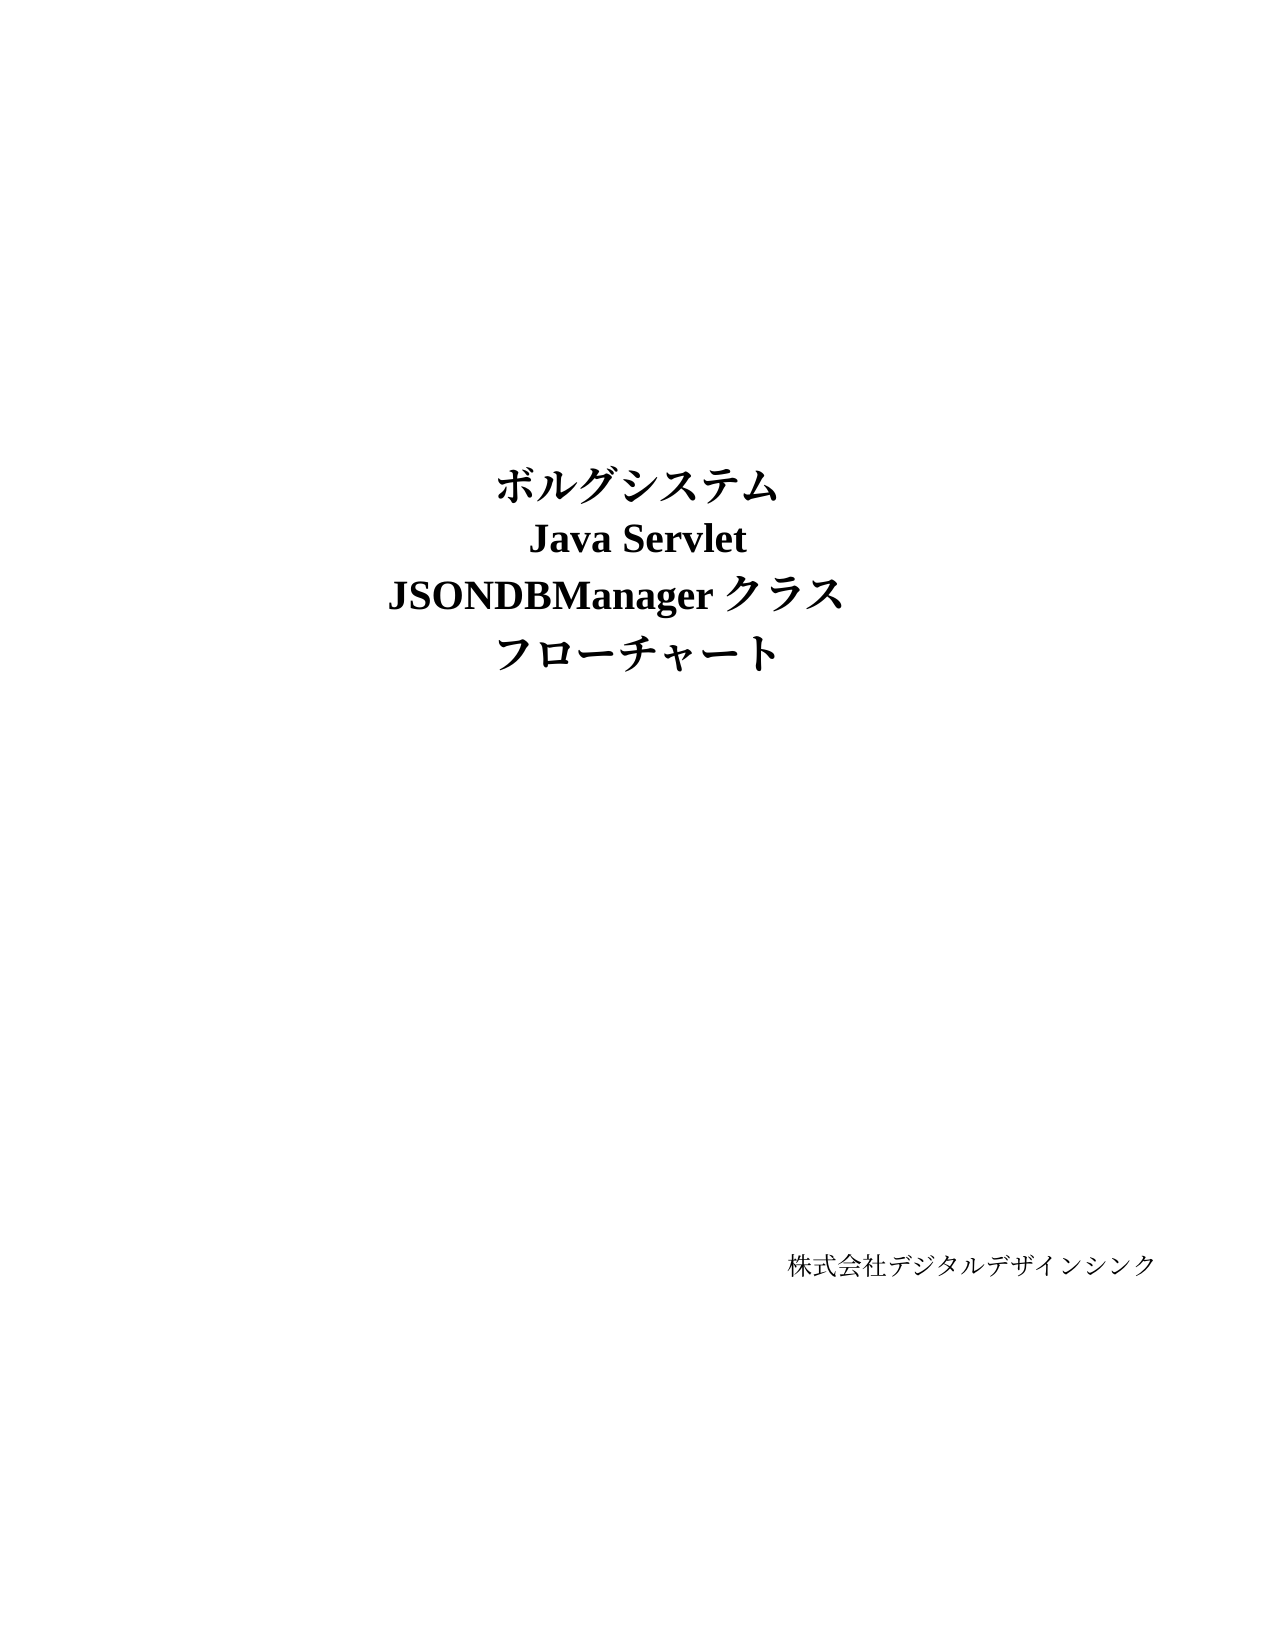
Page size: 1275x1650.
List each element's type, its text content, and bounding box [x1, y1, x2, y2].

text JSONDBManagerクラス [118, 561, 1157, 621]
text ボルグシステム [118, 453, 1157, 513]
text 株式会社デジタルデザインシンク [118, 1247, 1157, 1282]
text フローチャート [118, 621, 1157, 681]
text Java Servlet [118, 513, 1157, 561]
